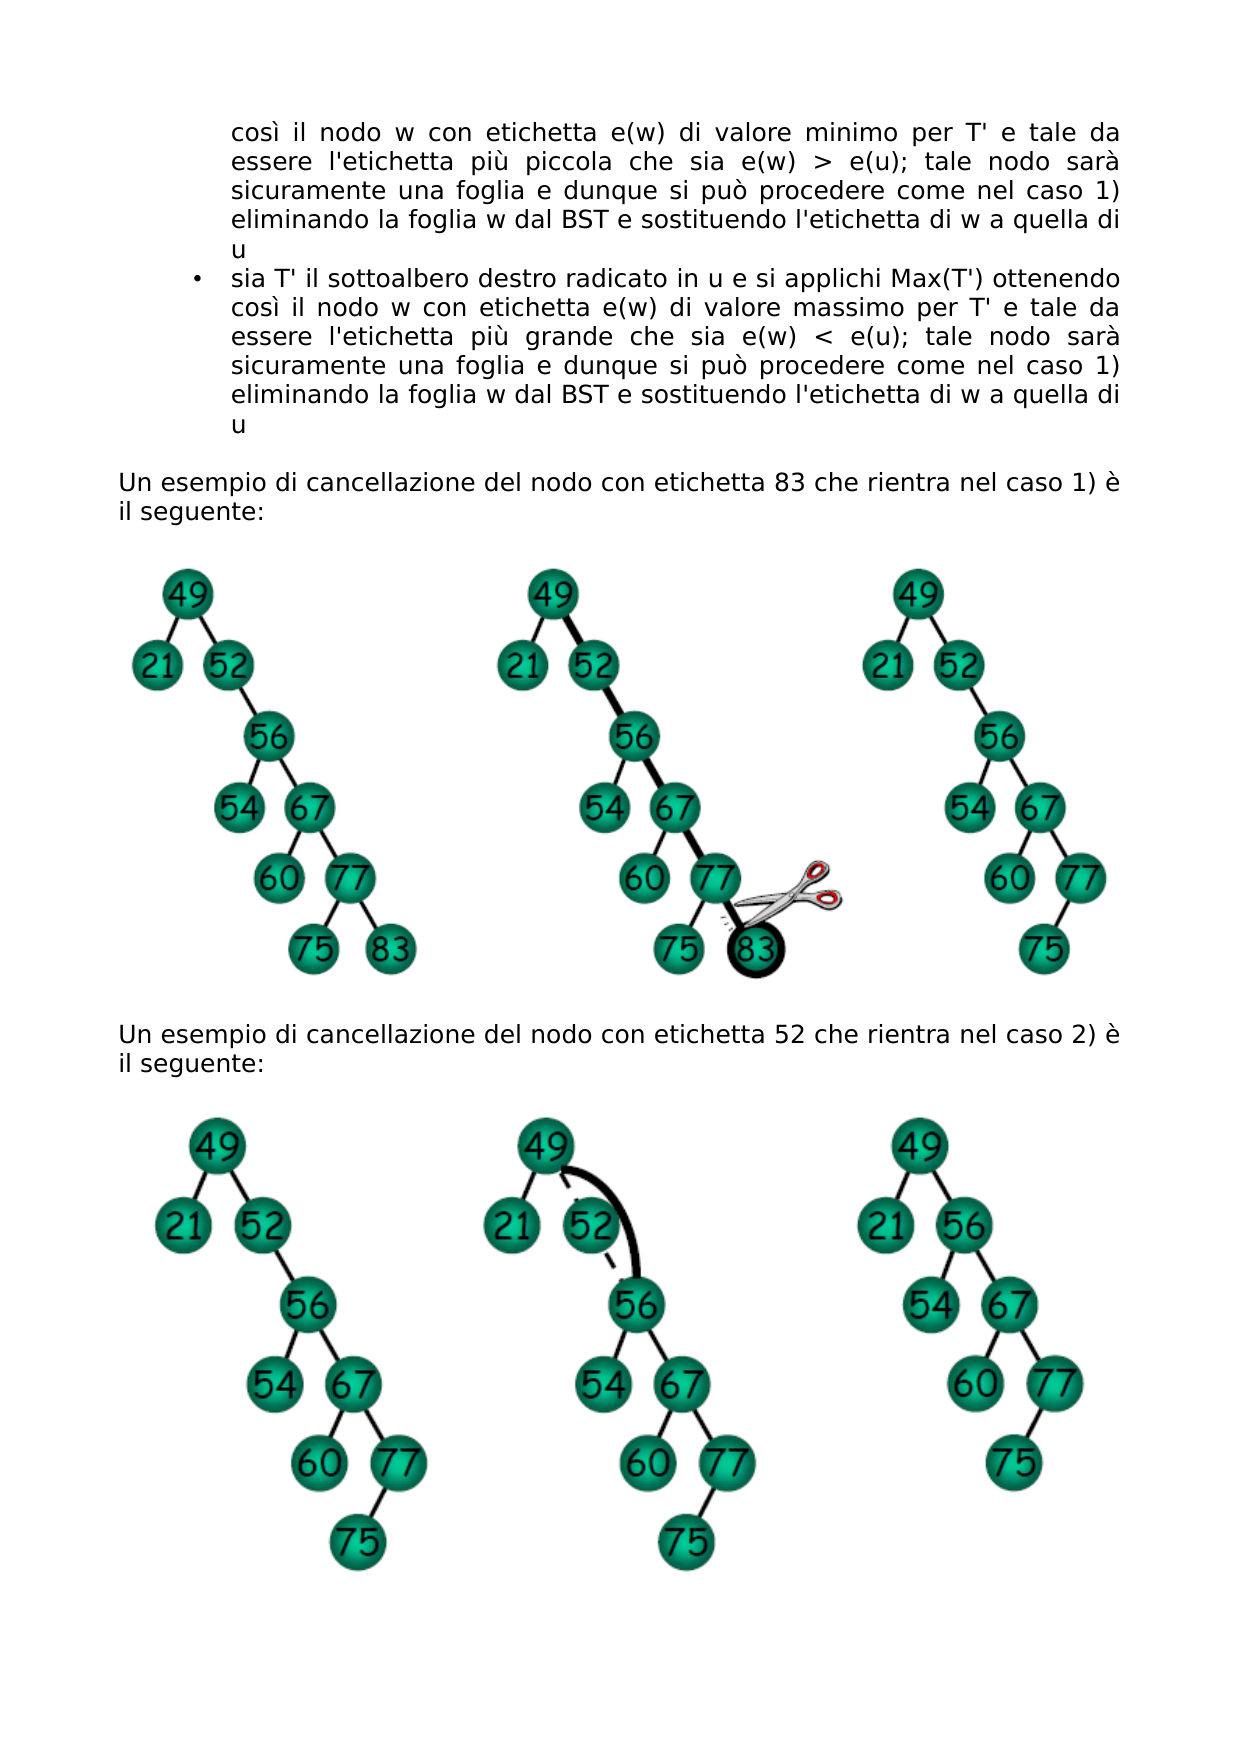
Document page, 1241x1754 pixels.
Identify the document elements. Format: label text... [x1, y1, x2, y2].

text Un esempio di cancellazione del nodo con etichetta 83 che rientra nel caso 1) è il seguente: [118, 468, 1122, 526]
picture [140, 1107, 1100, 1586]
list sia T' il sottoalbero destro radicato in u e si applichi Max(T') ottenendo così il nodo w con etichetta e(w) di valore massimo per T' e tale da essere l'etichetta più grande che sia e(w) < e(u); tale nodo sarà sicuramente una foglia e dunque si può procedere come nel caso 1) eliminando la foglia w dal BST e sostituendo l'etichetta di w a quella di u [193, 264, 1122, 439]
text Un esempio di cancellazione del nodo con etichetta 52 che rientra nel caso 2) è il seguente: [118, 1020, 1122, 1078]
picture [118, 555, 1123, 991]
list così il nodo w con etichetta e(w) di valore minimo per T' e tale da essere l'etichetta più piccola che sia e(w) > e(u); tale nodo sarà sicuramente una foglia e dunque si può procedere come nel caso 1) eliminando la foglia w dal BST e sostituendo l'etichetta di w a quella di u [193, 118, 1122, 264]
